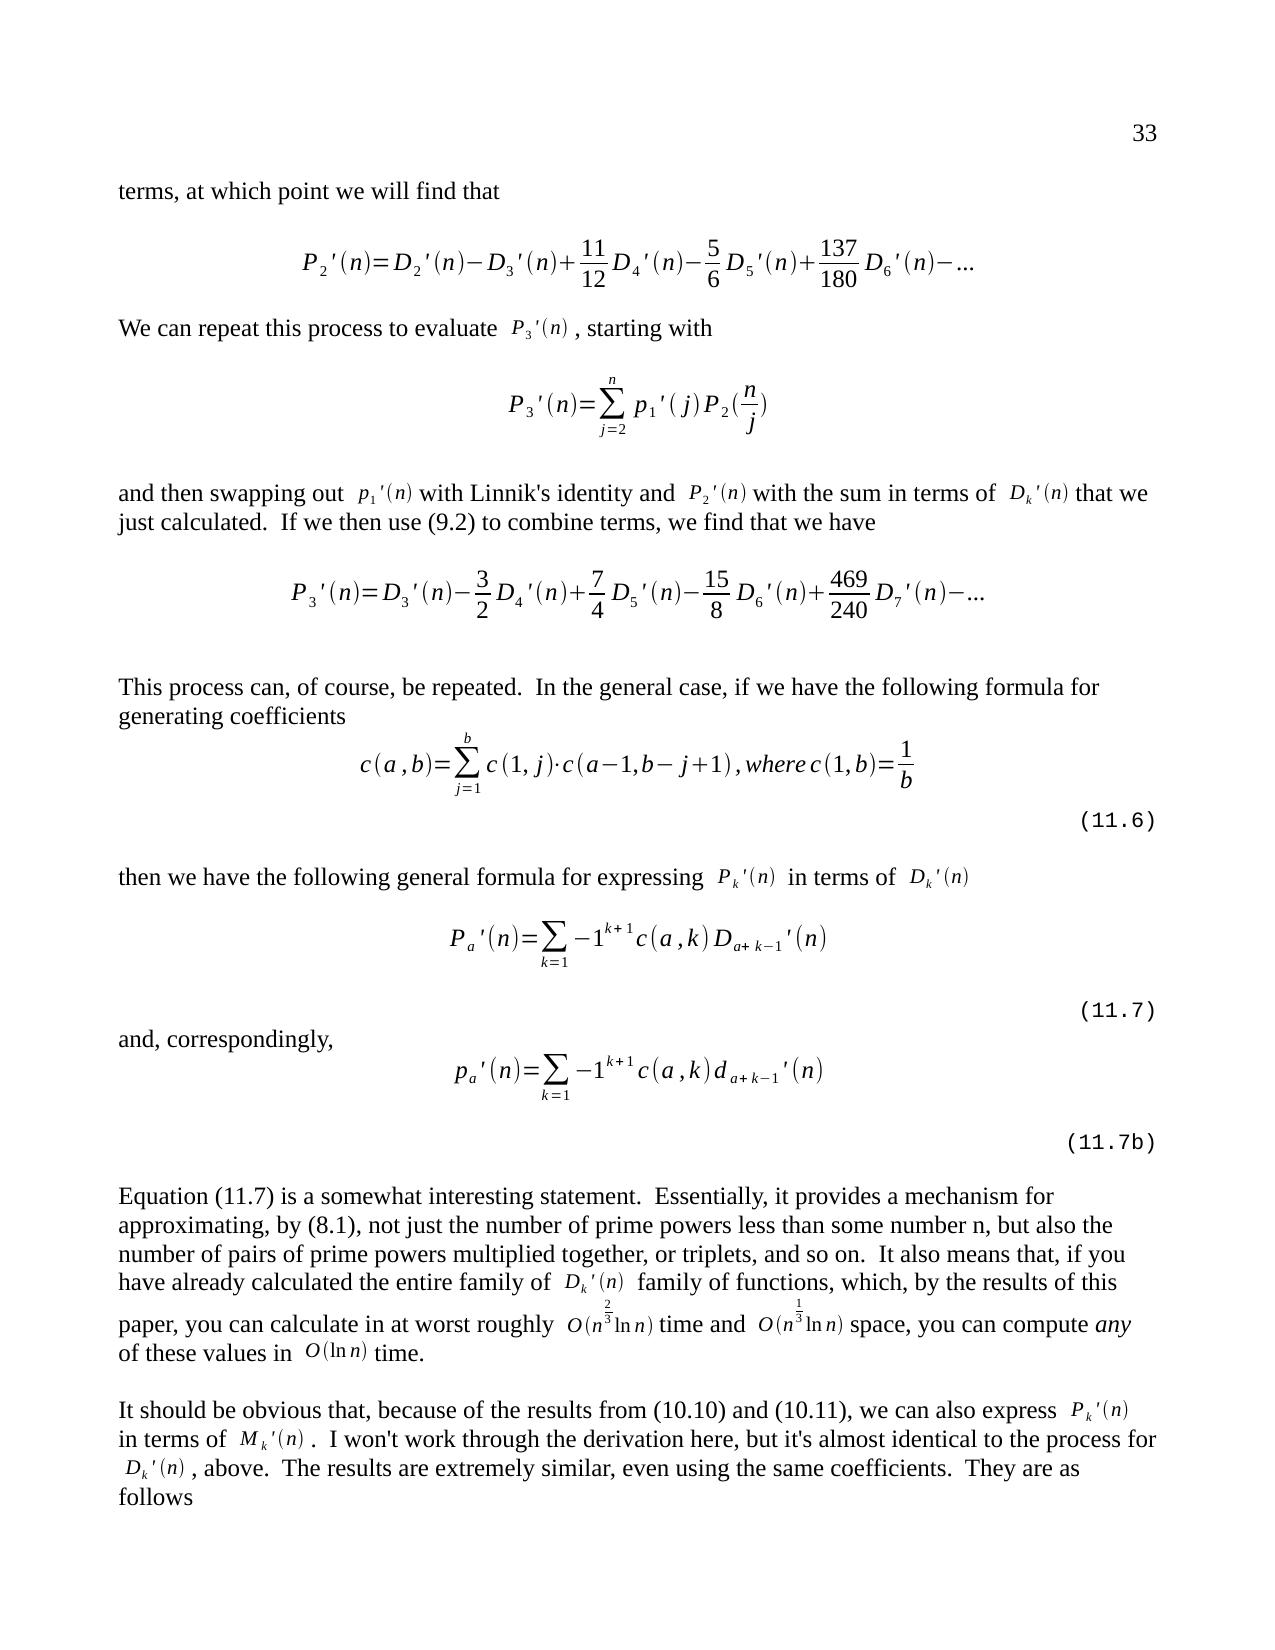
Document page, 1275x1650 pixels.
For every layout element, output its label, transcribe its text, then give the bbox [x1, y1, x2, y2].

text terms, at which point we will find that [118, 176, 1157, 205]
text This process can, of course, be repeated. In the general case, if we have the following formula for generating coefficients [118, 672, 1157, 730]
text (11.7) [118, 999, 1157, 1024]
text then we have the following general formula for expressing in terms of [118, 862, 1157, 891]
text (11.6) [118, 809, 1157, 834]
text and, correspondingly, [118, 1024, 1157, 1052]
text It should be obvious that, because of the results from (10.10) and (10.11), we can also express in terms of . I won't work through the derivation here, but it's almost identical to the process for , above. The results are extremely similar, even using the same coefficients. They are as follows [118, 1396, 1157, 1511]
text (11.7b) [118, 1132, 1157, 1156]
text Equation (11.7) is a somewhat interesting statement. Essentially, it provides a mechanism for approximating, by (8.1), not just the number of prime powers less than some number n, but also the number of pairs of prime powers multiplied together, or triplets, and so on. It also means that, if you have already calculated the entire family of family of functions, which, by the results of this paper, you can calculate in at worst roughly time and space, you can compute any of these values in time. [118, 1181, 1157, 1367]
text and then swapping out with Linnik's identity and with the sum in terms of that we just calculated. If we then use (9.2) to combine terms, we find that we have [118, 478, 1157, 536]
text We can repeat this process to evaluate , starting with [118, 313, 1157, 342]
